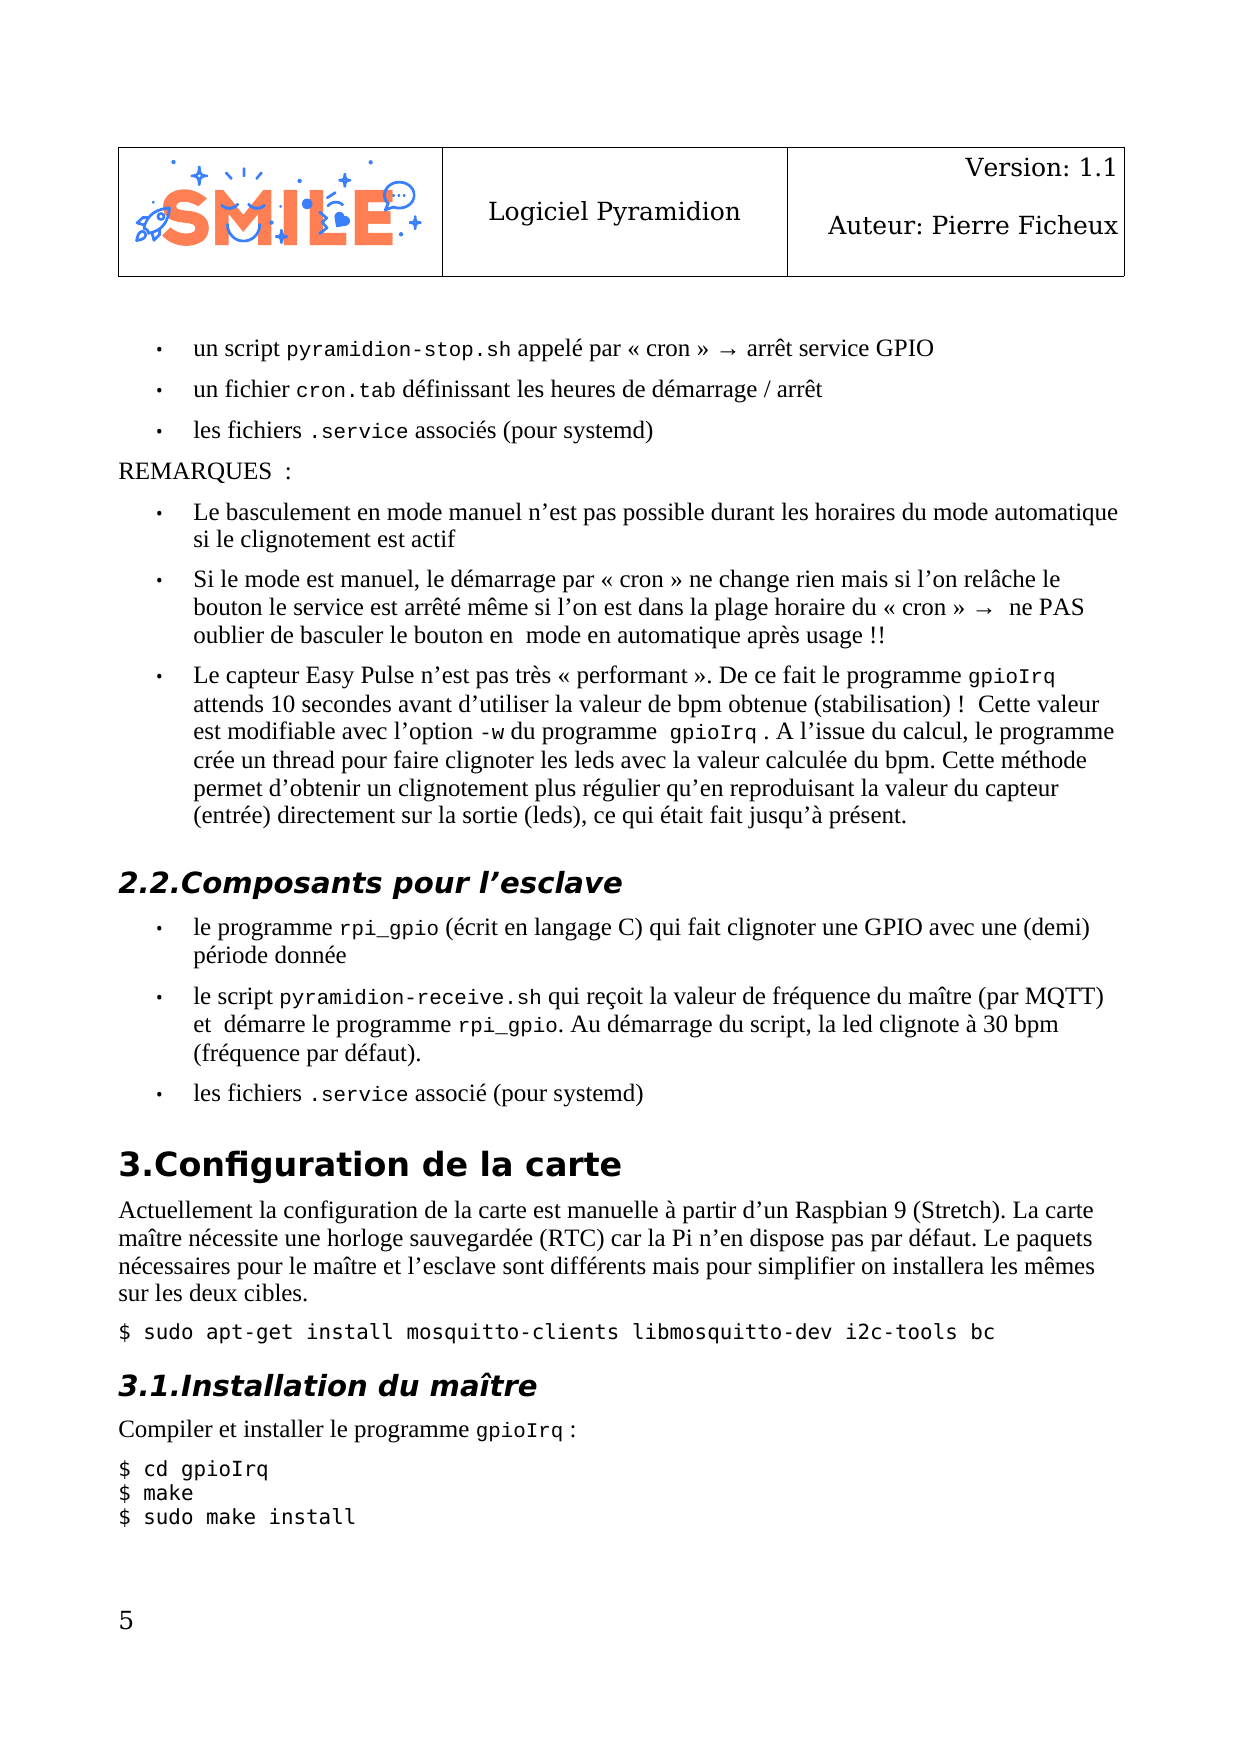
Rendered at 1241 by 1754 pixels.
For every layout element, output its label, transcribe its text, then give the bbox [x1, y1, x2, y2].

text Compiler et installer le programme gpioIrq : [118, 1416, 1122, 1444]
list un fichier cron.tab définissant les heures de démarrage / arrêt [156, 375, 1122, 404]
subtitle Composants pour l’esclave [118, 867, 1122, 901]
list Le capteur Easy Pulse n’est pas très « performant ». De ce fait le programme gpioIrq attends 10 secondes avant d’utiliser la valeur de bpm obtenue (stabilisation) ! Cette valeur est modifiable avec l’option -w du programme gpioIrq . A l’issue du calcul, le programme crée un thread pour faire clignoter les leds avec la valeur calculée du bpm. Cette méthode permet d’obtenir un clignotement plus régulier qu’en reproduisant la valeur du capteur (entrée) directement sur la sortie (leds), ce qui était fait jusqu’à présent. [156, 661, 1122, 829]
text $ cd gpioIrq [118, 1457, 1122, 1481]
list le programme rpi_gpio (écrit en langage C) qui fait clignoter une GPIO avec une (demi) période donnée [156, 913, 1122, 969]
list le script pyramidion-receive.sh qui reçoit la valeur de fréquence du maître (par MQTT) et démarre le programme rpi_gpio. Au démarrage du script, la led clignote à 30 bpm (fréquence par défaut). [156, 982, 1122, 1067]
text Actuellement la configuration de la carte est manuelle à partir d’un Raspbian 9 (Stretch). La carte maître nécessite une horloge sauvegardée (RTC) car la Pi n’en dispose pas par défaut. Le paquets nécessaires pour le maître et l’esclave sont différents mais pour simplifier on installera les mêmes sur les deux cibles. [118, 1196, 1122, 1307]
list Le basculement en mode manuel n’est pas possible durant les horaires du mode automatique si le clignotement est actif [156, 498, 1122, 553]
list les fichiers .service associés (pour systemd) [156, 416, 1122, 445]
subtitle Installation du maître [118, 1369, 1122, 1403]
picture [123, 153, 437, 265]
list Si le mode est manuel, le démarrage par « cron » ne change rien mais si l’on relâche le bouton le service est arrêté même si l’on est dans la plage horaire du « cron » → ne PAS oublier de basculer le bouton en mode en automatique après usage !! [156, 566, 1122, 649]
text REMARQUES : [118, 457, 1122, 485]
list les fichiers .service associé (pour systemd) [156, 1079, 1122, 1108]
list un script pyramidion-stop.sh appelé par « cron » → arrêt service GPIO [156, 334, 1122, 363]
text $ sudo make install [118, 1505, 1122, 1529]
text $ sudo apt-get install mosquitto-clients libmosquitto-dev i2c-tools bc [118, 1320, 1122, 1344]
subtitle Configuration de la carte [118, 1145, 1122, 1184]
text $ make [118, 1481, 1122, 1505]
